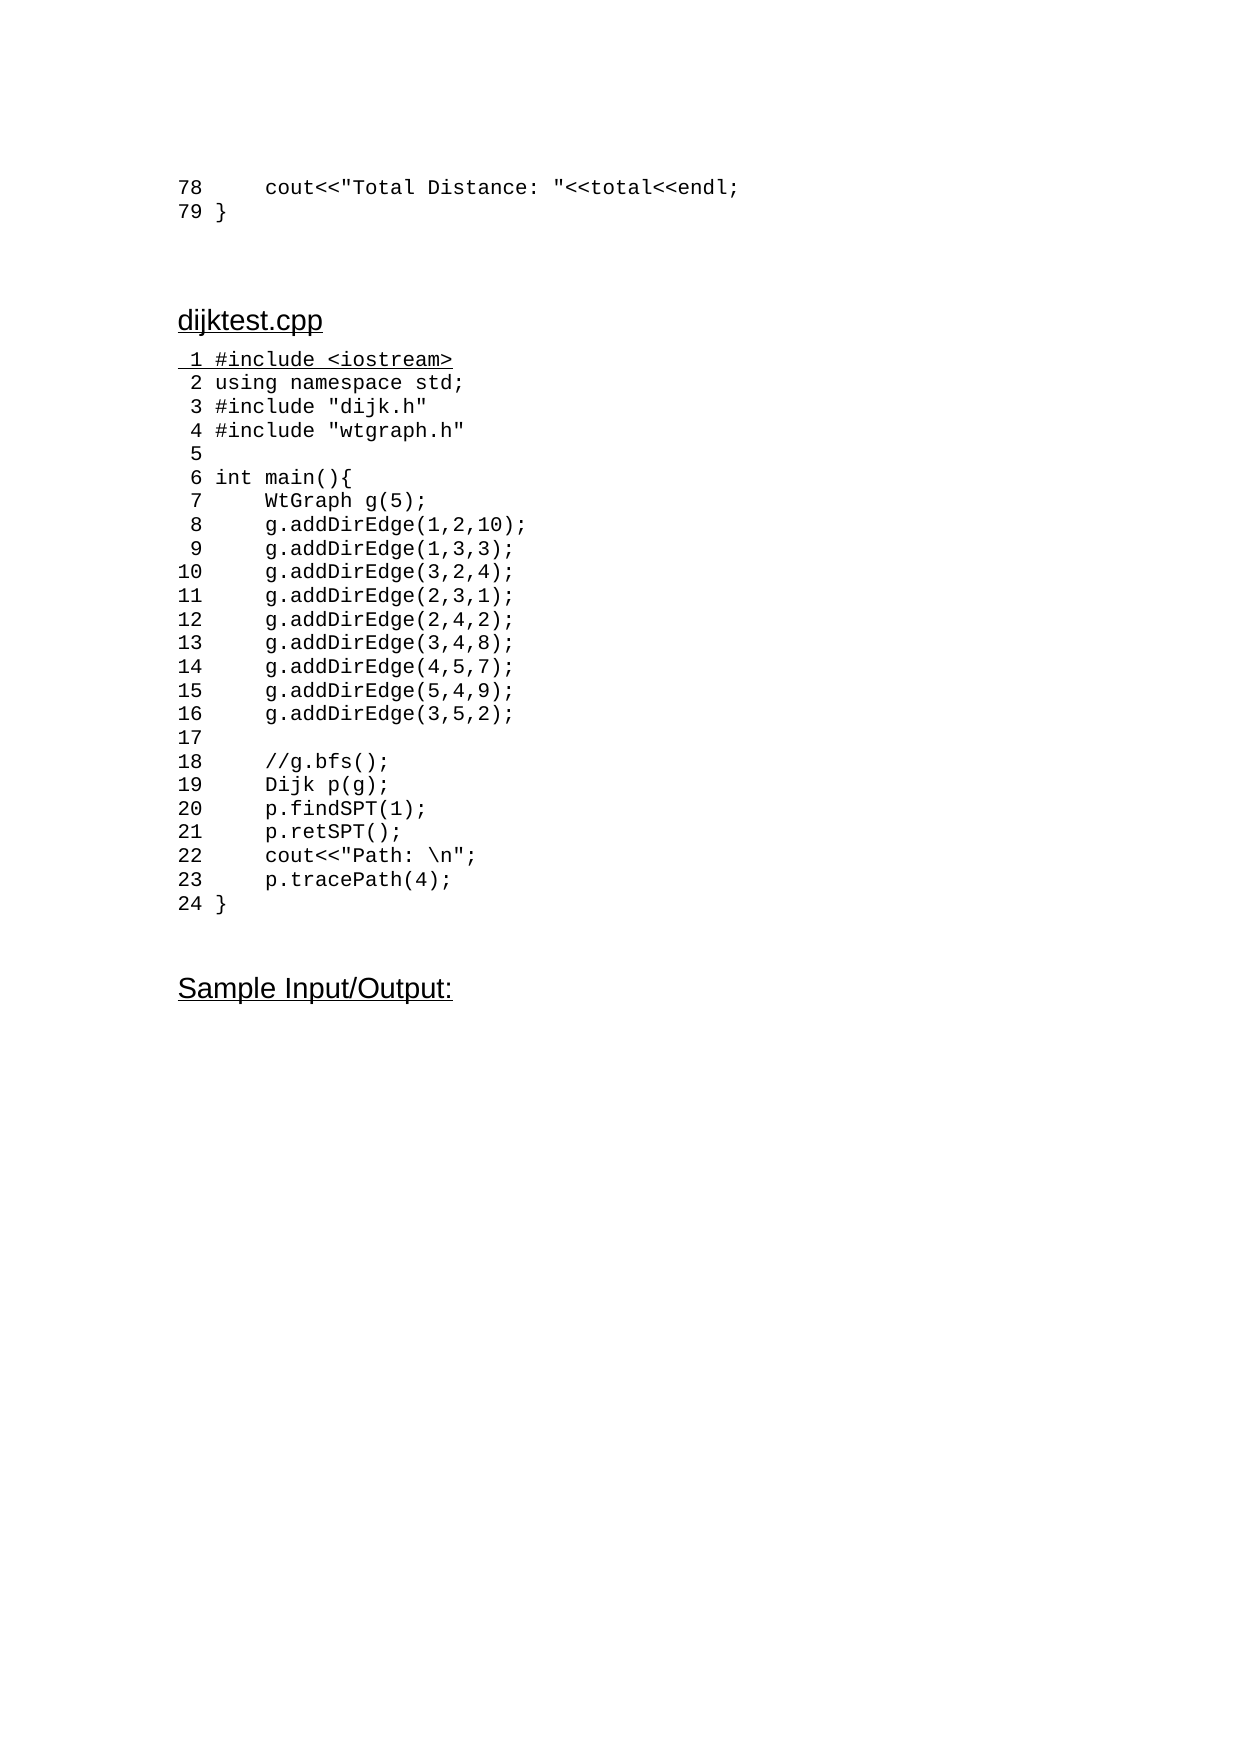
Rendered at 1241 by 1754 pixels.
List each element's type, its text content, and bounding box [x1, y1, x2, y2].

text 2 using namespace std; [177, 372, 1122, 396]
text 14 g.addDirEdge(4,5,7); [177, 656, 1122, 680]
subtitle dijktest.cpp [177, 303, 1122, 336]
text 22 cout<<"Path: \n"; [177, 845, 1122, 869]
text 78 cout<<"Total Distance: "<<total<<endl; [177, 177, 1122, 201]
text 11 g.addDirEdge(2,3,1); [177, 585, 1122, 609]
text 4 #include "wtgraph.h" [177, 419, 1122, 443]
text 13 g.addDirEdge(3,4,8); [177, 632, 1122, 656]
text 9 g.addDirEdge(1,3,3); [177, 538, 1122, 561]
text 24 } [177, 892, 1122, 916]
text 3 #include "dijk.h" [177, 396, 1122, 419]
text 23 p.tracePath(4); [177, 869, 1122, 892]
text 17 [177, 727, 1122, 751]
text 21 p.retSPT(); [177, 822, 1122, 845]
text 16 g.addDirEdge(3,5,2); [177, 703, 1122, 727]
text 12 g.addDirEdge(2,4,2); [177, 609, 1122, 632]
subtitle Sample Input/Output: [177, 971, 1122, 1004]
text 1 #include <iostream> [177, 349, 1122, 372]
text 10 g.addDirEdge(3,2,4); [177, 561, 1122, 585]
text 7 WtGraph g(5); [177, 491, 1122, 514]
text 5 [177, 443, 1122, 467]
text 18 //g.bfs(); [177, 751, 1122, 774]
text 79 } [177, 201, 1122, 224]
text 19 Dijk p(g); [177, 774, 1122, 798]
text 15 g.addDirEdge(5,4,9); [177, 680, 1122, 703]
text 8 g.addDirEdge(1,2,10); [177, 514, 1122, 538]
text 6 int main(){ [177, 467, 1122, 491]
text 20 p.findSPT(1); [177, 798, 1122, 822]
